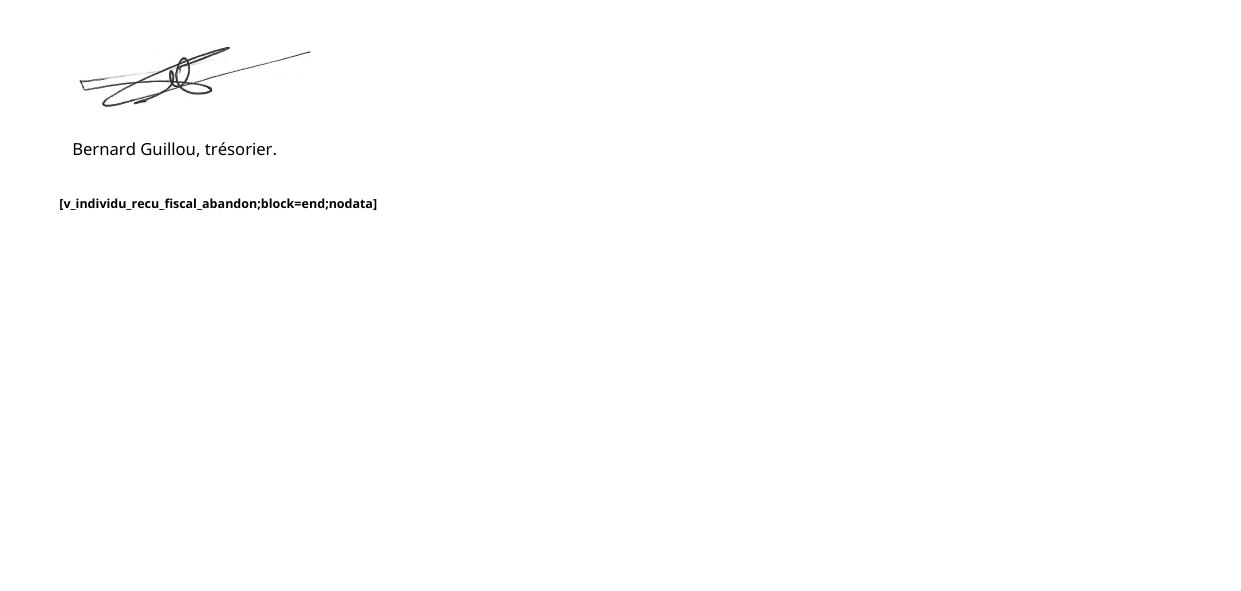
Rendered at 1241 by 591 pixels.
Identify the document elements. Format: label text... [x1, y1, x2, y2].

text Bernard Guillou, trésorier. [59, 138, 1181, 161]
text [v_individu_recu_fiscal_abandon;block=end;nodata] [59, 195, 1181, 212]
picture [70, 38, 317, 121]
